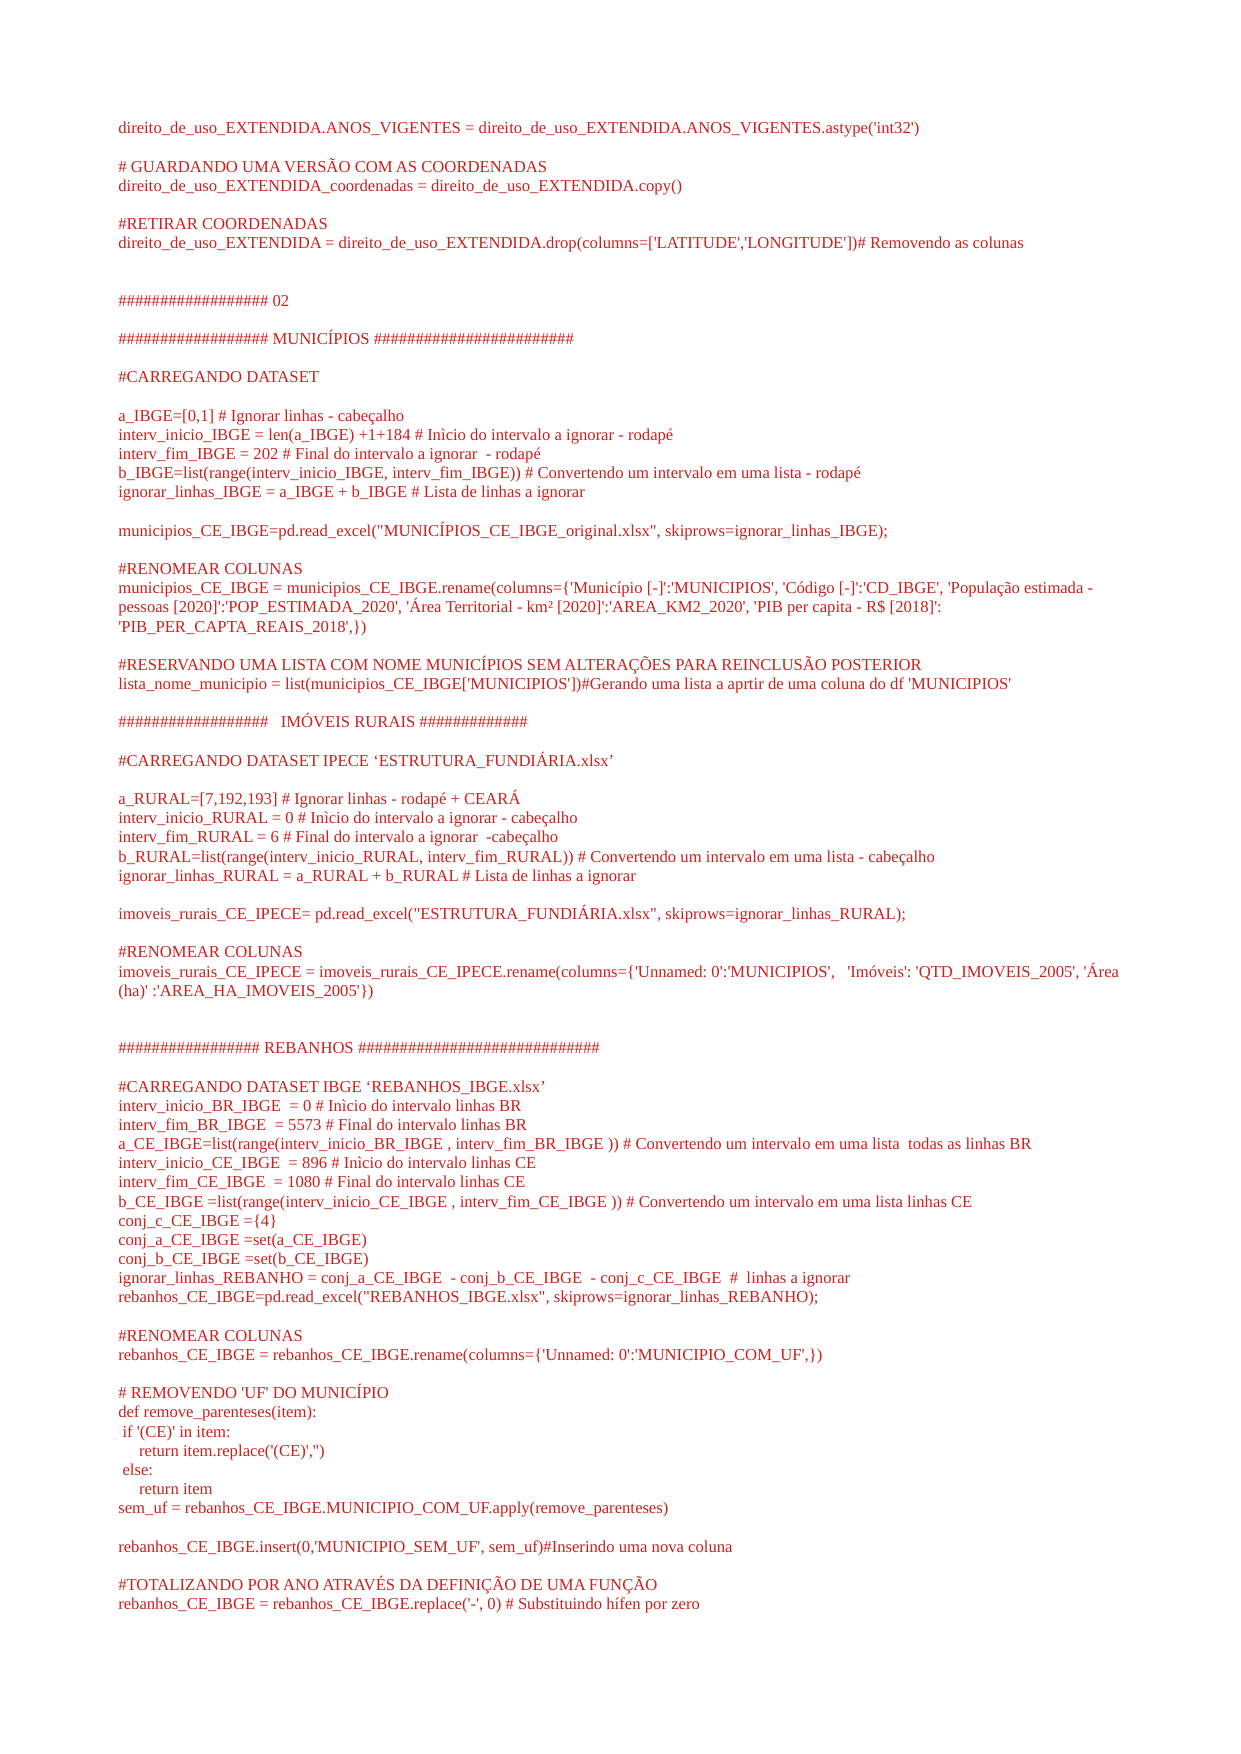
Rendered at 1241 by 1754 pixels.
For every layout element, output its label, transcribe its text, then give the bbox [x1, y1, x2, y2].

text ################## IMÓVEIS RURAIS ############# [118, 712, 1122, 731]
text #CARREGANDO DATASET IBGE ‘REBANHOS_IBGE.xlsx’ [118, 1076, 1122, 1096]
text imoveis_rurais_CE_IPECE = imoveis_rurais_CE_IPECE.rename(columns={'Unnamed: 0':'MUNICIPIOS', 'Imóveis': 'QTD_IMOVEIS_2005', 'Área (ha)' :'AREA_HA_IMOVEIS_2005'}) [118, 961, 1122, 1000]
text conj_a_CE_IBGE =set(a_CE_IBGE) [118, 1230, 1122, 1249]
text #TOTALIZANDO POR ANO ATRAVÉS DA DEFINIÇÃO DE UMA FUNÇÃO [118, 1575, 1122, 1594]
text interv_inicio_CE_IBGE = 896 # Inìcio do intervalo linhas CE [118, 1153, 1122, 1172]
text conj_c_CE_IBGE ={4} [118, 1211, 1122, 1230]
text interv_inicio_BR_IBGE = 0 # Inìcio do intervalo linhas BR [118, 1096, 1122, 1115]
text direito_de_uso_EXTENDIDA.ANOS_VIGENTES = direito_de_uso_EXTENDIDA.ANOS_VIGENTES.astype('int32') [118, 118, 1122, 137]
text ################# REBANHOS ############################# [118, 1038, 1122, 1057]
text ignorar_linhas_IBGE = a_IBGE + b_IBGE # Lista de linhas a ignorar [118, 482, 1122, 501]
text interv_fim_BR_IBGE = 5573 # Final do intervalo linhas BR [118, 1115, 1122, 1134]
text def remove_parenteses(item): [118, 1402, 1122, 1421]
text interv_inicio_IBGE = len(a_IBGE) +1+184 # Inìcio do intervalo a ignorar - rodapé [118, 425, 1122, 444]
text b_CE_IBGE =list(range(interv_inicio_CE_IBGE , interv_fim_CE_IBGE )) # Convertendo um intervalo em uma lista linhas CE [118, 1191, 1122, 1211]
text rebanhos_CE_IBGE=pd.read_excel("REBANHOS_IBGE.xlsx", skiprows=ignorar_linhas_REBANHO); [118, 1287, 1122, 1306]
text lista_nome_municipio = list(municipios_CE_IBGE['MUNICIPIOS'])#Gerando uma lista a aprtir de uma coluna do df 'MUNICIPIOS' [118, 674, 1122, 693]
text ################## MUNICÍPIOS ######################## [118, 329, 1122, 348]
text return item.replace('(CE)','') [118, 1441, 1122, 1460]
text b_IBGE=list(range(interv_inicio_IBGE, interv_fim_IBGE)) # Convertendo um intervalo em uma lista - rodapé [118, 463, 1122, 482]
text interv_fim_IBGE = 202 # Final do intervalo a ignorar - rodapé [118, 444, 1122, 463]
text rebanhos_CE_IBGE = rebanhos_CE_IBGE.rename(columns={'Unnamed: 0':'MUNICIPIO_COM_UF',}) [118, 1345, 1122, 1364]
text #CARREGANDO DATASET [118, 367, 1122, 386]
text municipios_CE_IBGE=pd.read_excel("MUNICÍPIOS_CE_IBGE_original.xlsx", skiprows=ignorar_linhas_IBGE); [118, 521, 1122, 540]
text # REMOVENDO 'UF' DO MUNICÍPIO [118, 1383, 1122, 1402]
text # GUARDANDO UMA VERSÃO COM AS COORDENADAS [118, 156, 1122, 176]
text ignorar_linhas_REBANHO = conj_a_CE_IBGE - conj_b_CE_IBGE - conj_c_CE_IBGE # linhas a ignorar [118, 1268, 1122, 1287]
text a_RURAL=[7,192,193] # Ignorar linhas - rodapé + CEARÁ [118, 789, 1122, 808]
text #CARREGANDO DATASET IPECE ‘ESTRUTURA_FUNDIÁRIA.xlsx’ [118, 751, 1122, 770]
text b_RURAL=list(range(interv_inicio_RURAL, interv_fim_RURAL)) # Convertendo um intervalo em uma lista - cabeçalho [118, 846, 1122, 866]
text direito_de_uso_EXTENDIDA = direito_de_uso_EXTENDIDA.drop(columns=['LATITUDE','LONGITUDE'])# Removendo as colunas [118, 233, 1122, 252]
text conj_b_CE_IBGE =set(b_CE_IBGE) [118, 1249, 1122, 1268]
text ignorar_linhas_RURAL = a_RURAL + b_RURAL # Lista de linhas a ignorar [118, 866, 1122, 885]
text interv_fim_CE_IBGE = 1080 # Final do intervalo linhas CE [118, 1172, 1122, 1191]
text #RESERVANDO UMA LISTA COM NOME MUNICÍPIOS SEM ALTERAÇÕES PARA REINCLUSÃO POSTERIOR [118, 655, 1122, 674]
text ################## 02 [118, 291, 1122, 310]
text return item [118, 1479, 1122, 1498]
text direito_de_uso_EXTENDIDA_coordenadas = direito_de_uso_EXTENDIDA.copy() [118, 176, 1122, 195]
text if '(CE)' in item: [118, 1421, 1122, 1441]
text interv_inicio_RURAL = 0 # Inìcio do intervalo a ignorar - cabeçalho [118, 808, 1122, 827]
text #RETIRAR COORDENADAS [118, 214, 1122, 233]
text a_CE_IBGE=list(range(interv_inicio_BR_IBGE , interv_fim_BR_IBGE )) # Convertendo um intervalo em uma lista todas as linhas BR [118, 1134, 1122, 1153]
text rebanhos_CE_IBGE = rebanhos_CE_IBGE.replace('-', 0) # Substituindo hífen por zero [118, 1594, 1122, 1613]
text a_IBGE=[0,1] # Ignorar linhas - cabeçalho [118, 406, 1122, 425]
text #RENOMEAR COLUNAS [118, 942, 1122, 961]
text rebanhos_CE_IBGE.insert(0,'MUNICIPIO_SEM_UF', sem_uf)#Inserindo uma nova coluna [118, 1536, 1122, 1556]
text #RENOMEAR COLUNAS [118, 1326, 1122, 1345]
text else: [118, 1460, 1122, 1479]
text imoveis_rurais_CE_IPECE= pd.read_excel("ESTRUTURA_FUNDIÁRIA.xlsx", skiprows=ignorar_linhas_RURAL); [118, 904, 1122, 923]
text #RENOMEAR COLUNAS [118, 559, 1122, 578]
text municipios_CE_IBGE = municipios_CE_IBGE.rename(columns={'Município [-]':'MUNICIPIOS', 'Código [-]':'CD_IBGE', 'População estimada - pessoas [2020]':'POP_ESTIMADA_2020', 'Área Territorial - km² [2020]':'AREA_KM2_2020', 'PIB per capita - R$ [2018]': 'PIB_PER_CAPTA_REAIS_2018',}) [118, 578, 1122, 636]
text sem_uf = rebanhos_CE_IBGE.MUNICIPIO_COM_UF.apply(remove_parenteses) [118, 1498, 1122, 1517]
text interv_fim_RURAL = 6 # Final do intervalo a ignorar -cabeçalho [118, 827, 1122, 846]
